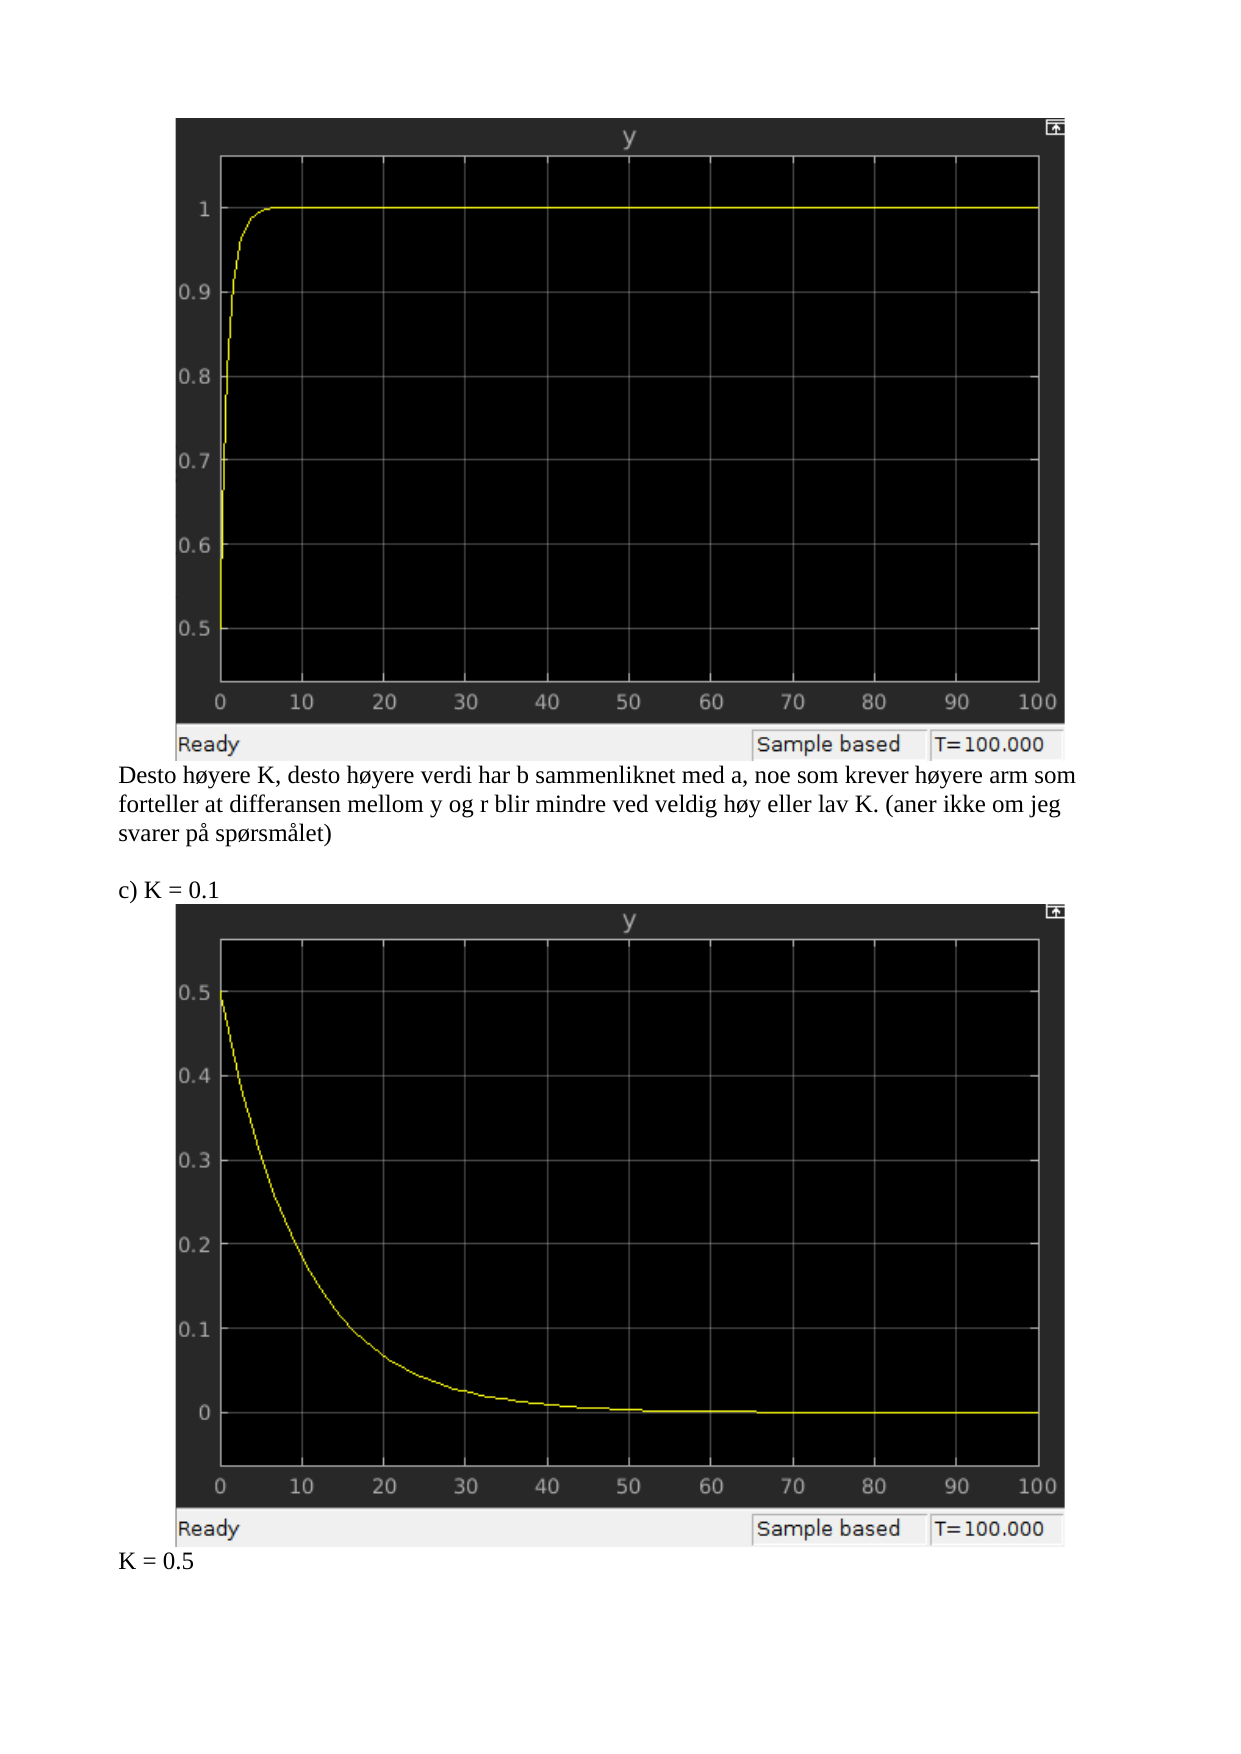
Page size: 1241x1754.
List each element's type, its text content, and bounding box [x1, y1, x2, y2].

text Desto høyere K, desto høyere verdi har b sammenliknet med a, noe som krever høyere arm som forteller at differansen mellom y og r blir mindre ved veldig høy eller lav K. (aner ikke om jeg svarer på spørsmålet) [118, 118, 1122, 847]
text K = 0.5 [118, 904, 1122, 1575]
picture [175, 904, 1065, 1547]
picture [175, 118, 1065, 761]
text c) K = 0.1 [118, 875, 1122, 904]
